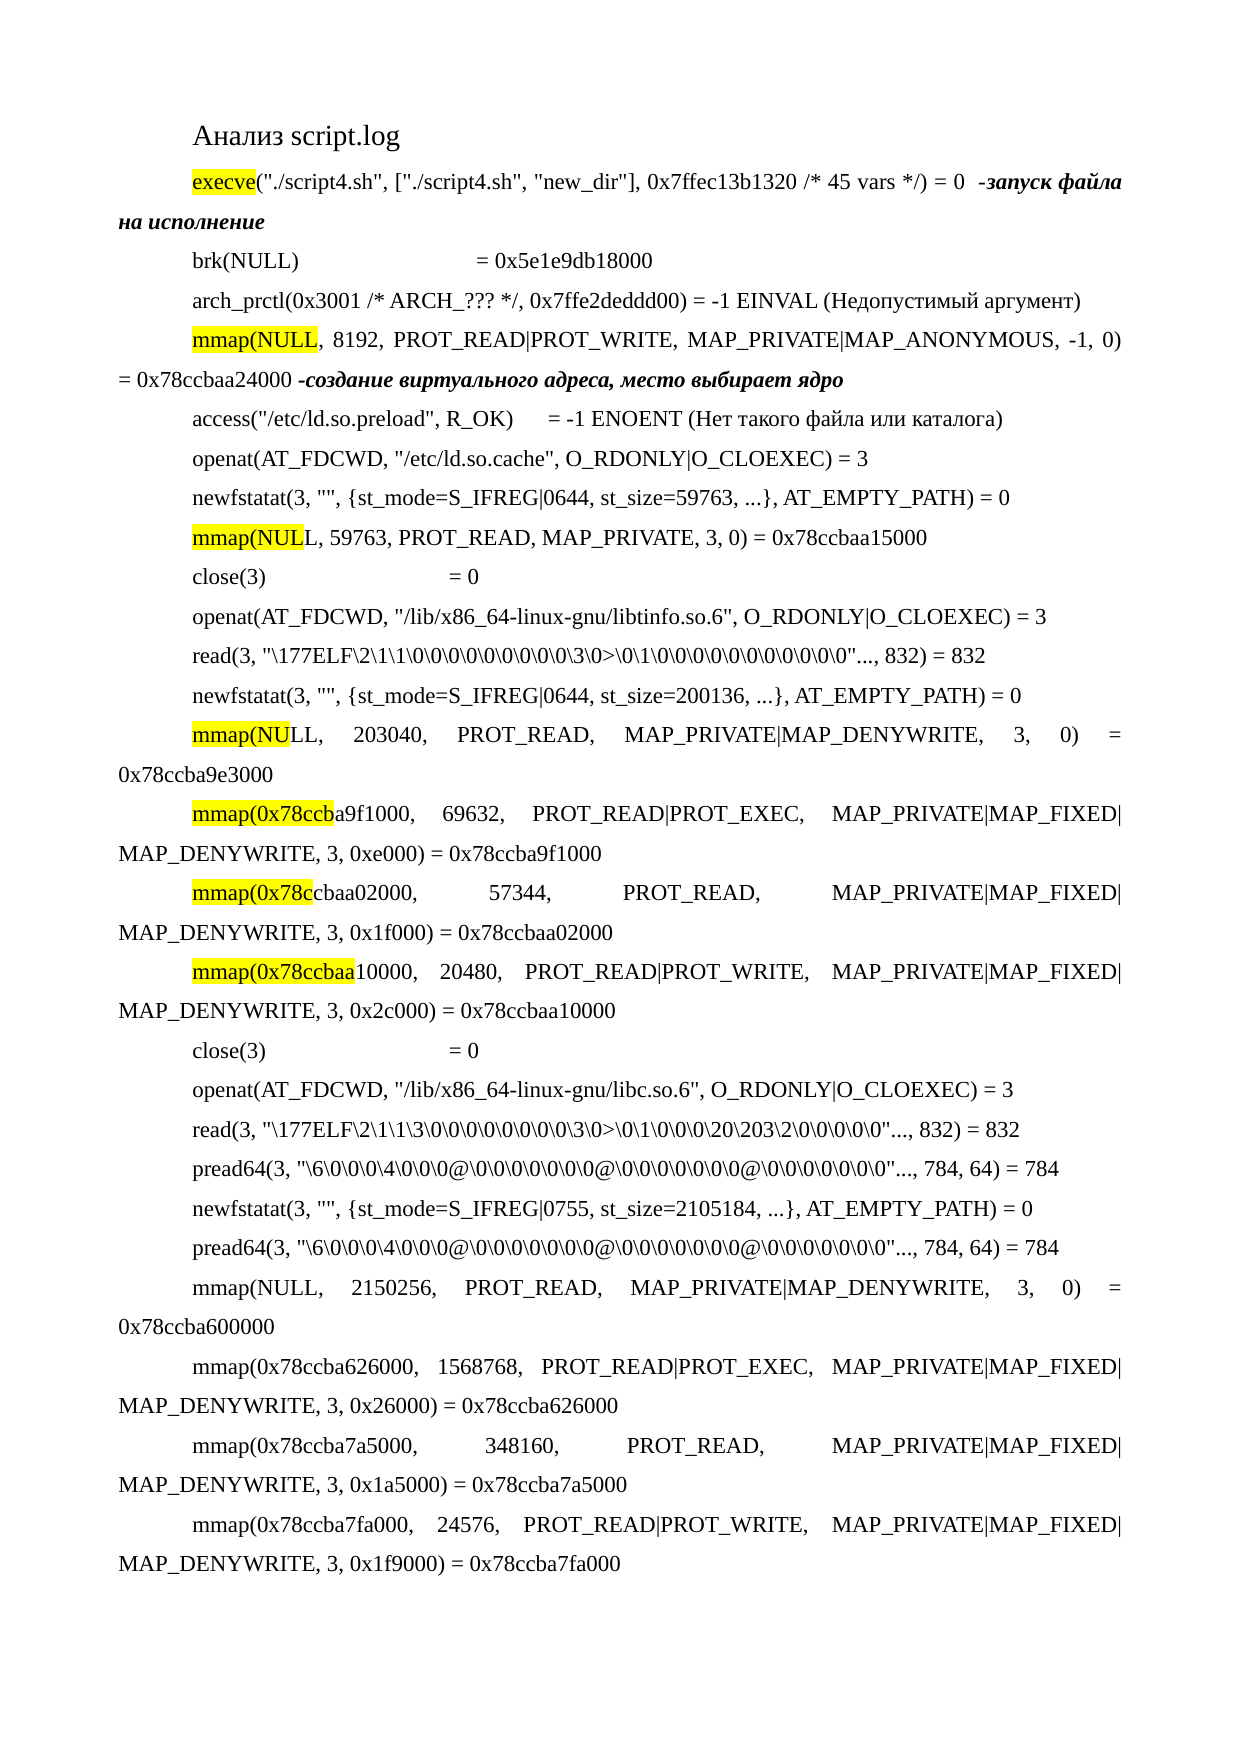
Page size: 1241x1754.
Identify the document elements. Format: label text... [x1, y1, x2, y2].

text read(3, "\177ELF\2\1\1\0\0\0\0\0\0\0\0\0\3\0>\0\1\0\0\0\0\0\0\0\0\0\0\0"..., 832) = 832 [118, 642, 1122, 668]
text access("/etc/ld.so.preload", R_OK) = -1 ENOENT (Нет такого файла или каталога) [118, 405, 1122, 432]
text mmap(NULL, 59763, PROT_READ, MAP_PRIVATE, 3, 0) = 0x78ccbaa15000 [118, 524, 1122, 550]
text newfstatat(3, "", {st_mode=S_IFREG|0644, st_size=59763, ...}, AT_EMPTY_PATH) = 0 [118, 484, 1122, 511]
text arch_prctl(0x3001 /* ARCH_??? */, 0x7ffe2deddd00) = -1 EINVAL (Недопустимый аргумент) [118, 287, 1122, 313]
text mmap(NULL, 2150256, PROT_READ, MAP_PRIVATE|MAP_DENYWRITE, 3, 0) = 0x78ccba600000 [118, 1274, 1122, 1340]
text Анализ script.log [118, 118, 1122, 152]
text newfstatat(3, "", {st_mode=S_IFREG|0644, st_size=200136, ...}, AT_EMPTY_PATH) = 0 [118, 682, 1122, 708]
text pread64(3, "\6\0\0\0\4\0\0\0@\0\0\0\0\0\0\0@\0\0\0\0\0\0\0@\0\0\0\0\0\0\0"..., 784, 64) = 784 [118, 1234, 1122, 1261]
text mmap(NULL, 203040, PROT_READ, MAP_PRIVATE|MAP_DENYWRITE, 3, 0) = 0x78ccba9e3000 [118, 721, 1122, 787]
text mmap(0x78ccba9f1000, 69632, PROT_READ|PROT_EXEC, MAP_PRIVATE|MAP_FIXED|MAP_DENYWRITE, 3, 0xe000) = 0x78ccba9f1000 [118, 800, 1122, 866]
text execve("./script4.sh", ["./script4.sh", "new_dir"], 0x7ffec13b1320 /* 45 vars */) = 0 -запуск файла на исполнение [118, 168, 1122, 234]
text mmap(NULL, 8192, PROT_READ|PROT_WRITE, MAP_PRIVATE|MAP_ANONYMOUS, -1, 0) = 0x78ccbaa24000 -создание виртуального адреса, место выбирает ядро [118, 326, 1122, 392]
text newfstatat(3, "", {st_mode=S_IFREG|0755, st_size=2105184, ...}, AT_EMPTY_PATH) = 0 [118, 1195, 1122, 1221]
text mmap(0x78ccba7a5000, 348160, PROT_READ, MAP_PRIVATE|MAP_FIXED|MAP_DENYWRITE, 3, 0x1a5000) = 0x78ccba7a5000 [118, 1432, 1122, 1498]
text read(3, "\177ELF\2\1\1\3\0\0\0\0\0\0\0\0\3\0>\0\1\0\0\0\20\203\2\0\0\0\0\0"..., 832) = 832 [118, 1116, 1122, 1142]
text pread64(3, "\6\0\0\0\4\0\0\0@\0\0\0\0\0\0\0@\0\0\0\0\0\0\0@\0\0\0\0\0\0\0"..., 784, 64) = 784 [118, 1155, 1122, 1182]
text mmap(0x78ccba7fa000, 24576, PROT_READ|PROT_WRITE, MAP_PRIVATE|MAP_FIXED|MAP_DENYWRITE, 3, 0x1f9000) = 0x78ccba7fa000 [118, 1511, 1122, 1577]
text mmap(0x78ccbaa02000, 57344, PROT_READ, MAP_PRIVATE|MAP_FIXED|MAP_DENYWRITE, 3, 0x1f000) = 0x78ccbaa02000 [118, 879, 1122, 945]
text openat(AT_FDCWD, "/etc/ld.so.cache", O_RDONLY|O_CLOEXEC) = 3 [118, 445, 1122, 471]
text mmap(0x78ccbaa10000, 20480, PROT_READ|PROT_WRITE, MAP_PRIVATE|MAP_FIXED|MAP_DENYWRITE, 3, 0x2c000) = 0x78ccbaa10000 [118, 958, 1122, 1024]
text openat(AT_FDCWD, "/lib/x86_64-linux-gnu/libtinfo.so.6", O_RDONLY|O_CLOEXEC) = 3 [118, 603, 1122, 629]
text brk(NULL) = 0x5e1e9db18000 [118, 247, 1122, 274]
text close(3) = 0 [118, 1037, 1122, 1063]
text mmap(0x78ccba626000, 1568768, PROT_READ|PROT_EXEC, MAP_PRIVATE|MAP_FIXED|MAP_DENYWRITE, 3, 0x26000) = 0x78ccba626000 [118, 1353, 1122, 1419]
text close(3) = 0 [118, 563, 1122, 589]
text openat(AT_FDCWD, "/lib/x86_64-linux-gnu/libc.so.6", O_RDONLY|O_CLOEXEC) = 3 [118, 1076, 1122, 1103]
